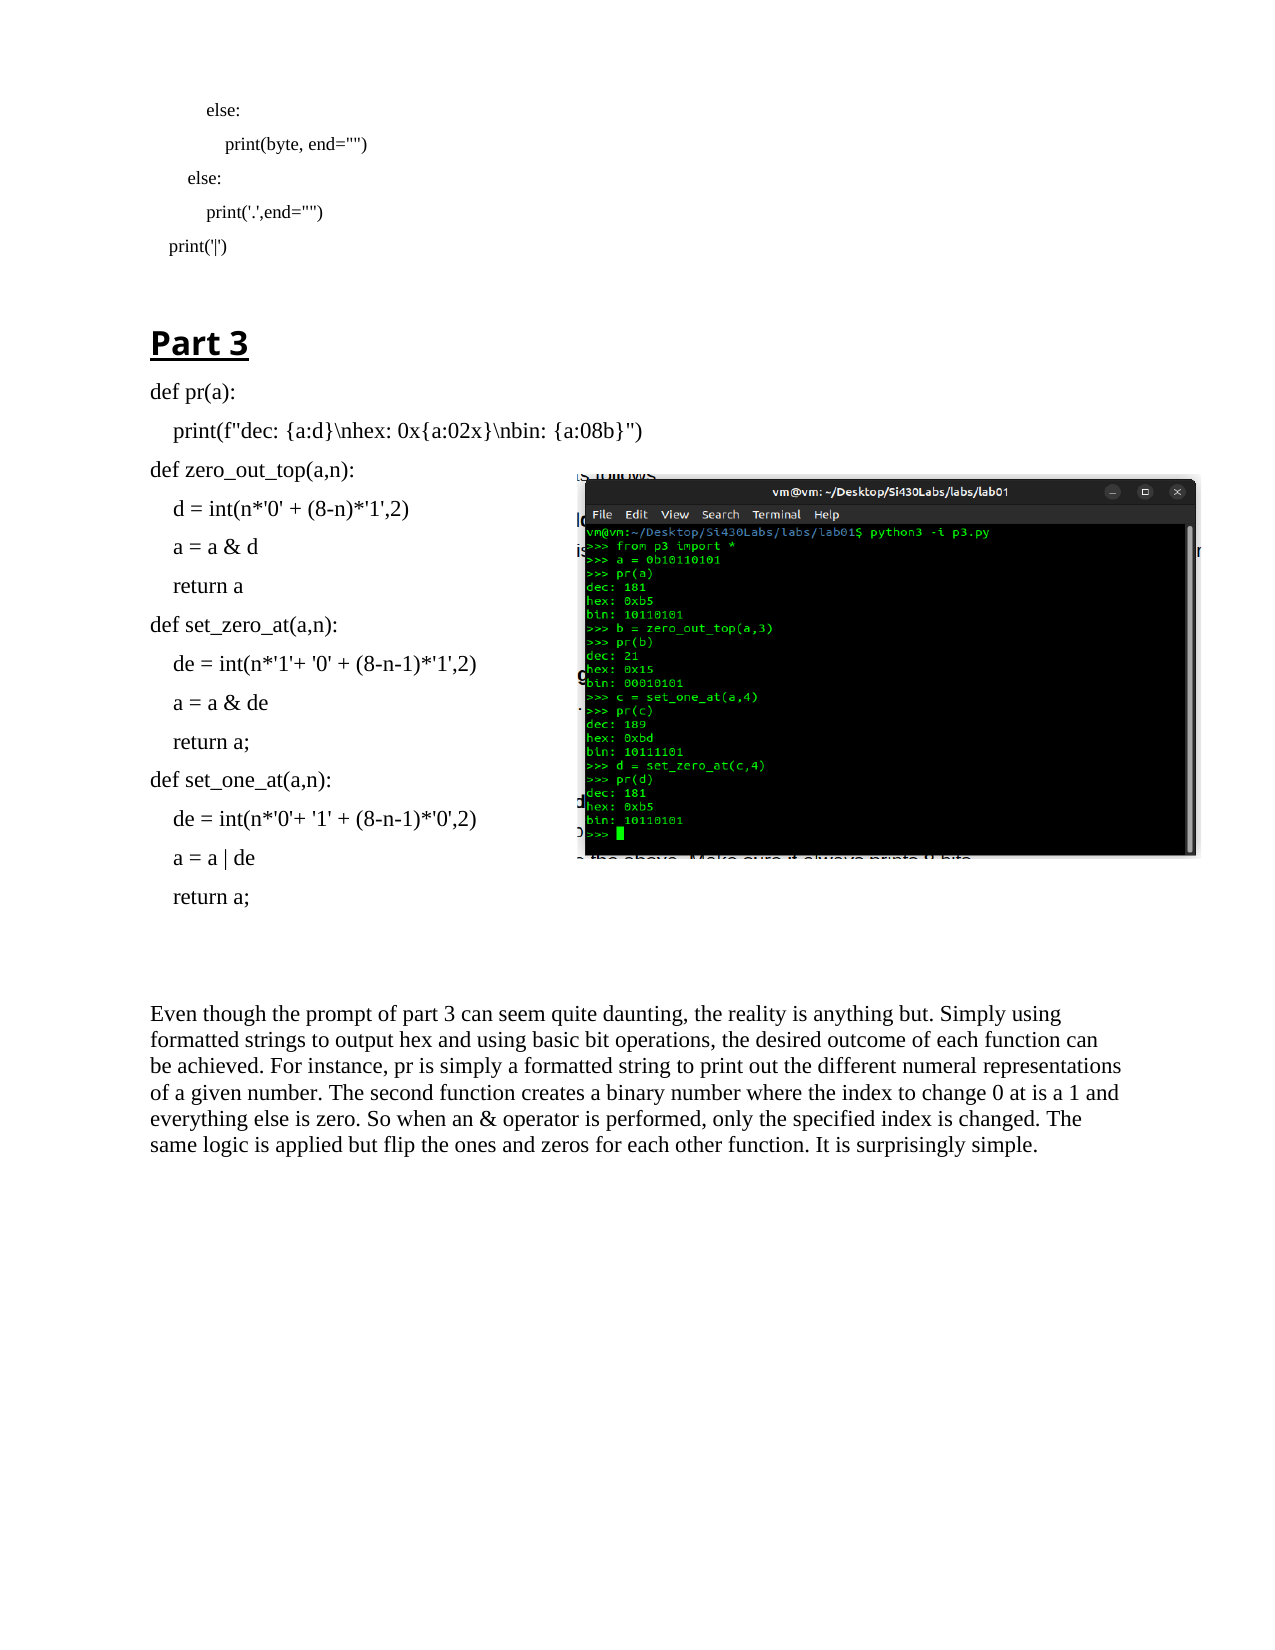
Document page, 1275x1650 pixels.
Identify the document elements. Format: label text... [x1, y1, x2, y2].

text de = int(n*'0'+ '1' + (8-n-1)*'0',2) [150, 805, 577, 832]
text return a; [150, 728, 577, 754]
text return a [150, 572, 577, 599]
text print(f"dec: {a:d}\nhex: 0x{a:02x}\nbin: {a:08b}") [150, 417, 1125, 443]
text print(byte, end="") [150, 132, 1125, 154]
text a = a & d [150, 533, 577, 560]
text def set_zero_at(a,n): [150, 611, 577, 637]
text else: [150, 167, 1125, 188]
text a = a & de [150, 689, 577, 715]
text de = int(n*'1'+ '0' + (8-n-1)*'1',2) [150, 650, 577, 676]
text def pr(a): [150, 378, 1125, 404]
text return a; [150, 883, 1125, 909]
text a = a | de [150, 844, 1125, 871]
text print('.',end="") [150, 201, 1125, 222]
text def zero_out_top(a,n): [150, 456, 1125, 482]
text d = int(n*'0' + (8-n)*'1',2) [150, 494, 577, 521]
subtitle Part 3 [150, 320, 1125, 366]
picture [577, 474, 1202, 859]
text Even though the prompt of part 3 can seem quite daunting, the reality is anything but. Simply using formatted strings to output hex and using basic bit operations, the desired outcome of each function can be achieved. For instance, pr is simply a formatted string to print out the different numeral representations of a given number. The second function creates a binary number where the index to change 0 at is a 1 and everything else is zero. So when an & operator is performed, only the specified index is changed. The same logic is applied but flip the ones and zeros for each other function. It is surprisingly simple. [150, 1000, 1125, 1158]
text def set_one_at(a,n): [150, 767, 577, 793]
text else: [150, 98, 1125, 120]
text print('|') [150, 235, 1125, 256]
